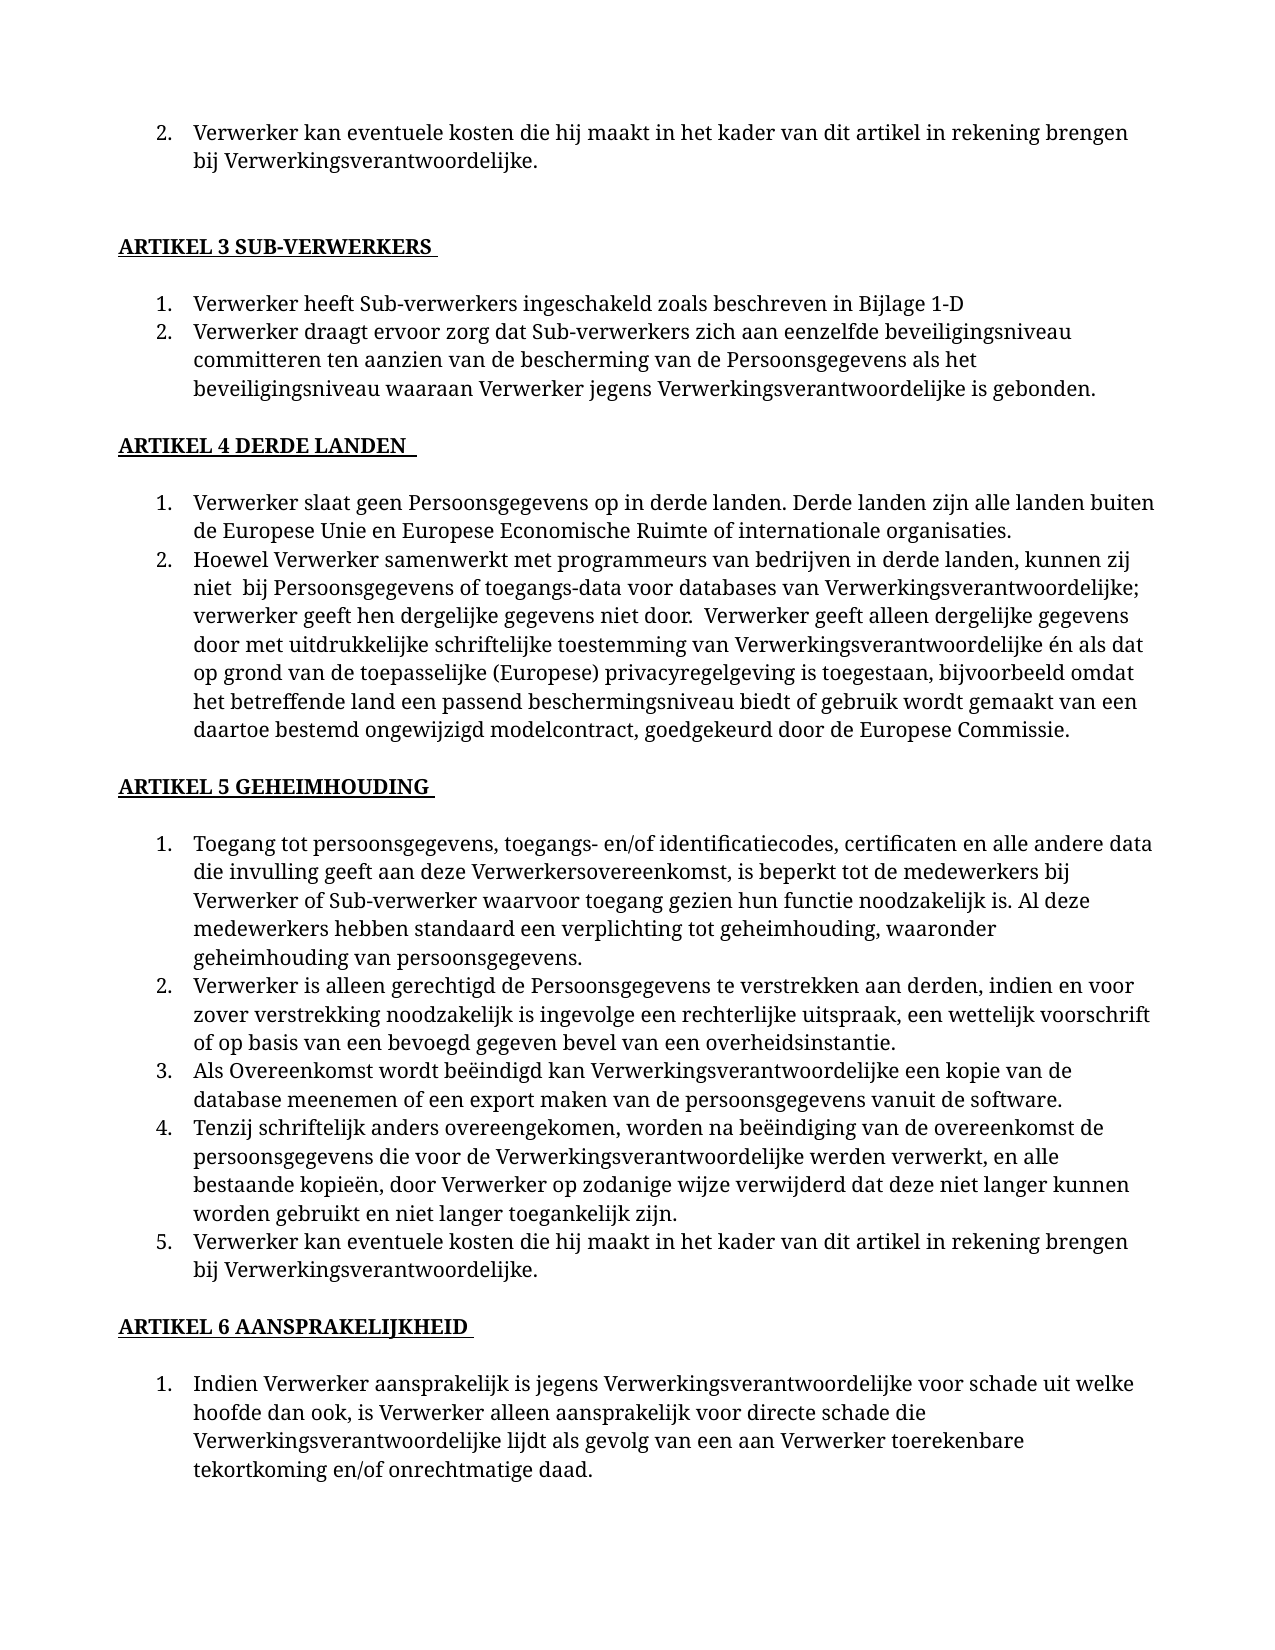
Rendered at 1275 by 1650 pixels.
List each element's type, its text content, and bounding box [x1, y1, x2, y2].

text ARTIKEL 6 AANSPRAKELIJKHEID [118, 1312, 1157, 1341]
list Verwerker is alleen gerechtigd de Persoonsgegevens te verstrekken aan derden, indien en voor zover verstrekking noodzakelijk is ingevolge een rechterlijke uitspraak, een wettelijk voorschrift of op basis van een bevoegd gegeven bevel van een overheidsinstantie. [156, 971, 1157, 1057]
text ARTIKEL 4 DERDE LANDEN [118, 431, 1157, 459]
list Tenzij schriftelijk anders overeengekomen, worden na beëindiging van de overeenkomst de persoonsgegevens die voor de Verwerkingsverantwoordelijke werden verwerkt, en alle bestaande kopieën, door Verwerker op zodanige wijze verwijderd dat deze niet langer kunnen worden gebruikt en niet langer toegankelijk zijn. [156, 1113, 1157, 1227]
list Verwerker draagt ervoor zorg dat Sub-verwerkers zich aan eenzelfde beveiligingsniveau committeren ten aanzien van de bescherming van de Persoonsgegevens als het beveiligingsniveau waaraan Verwerker jegens Verwerkingsverantwoordelijke is gebonden. [156, 317, 1157, 402]
text ARTIKEL 5 GEHEIMHOUDING [118, 772, 1157, 801]
list Toegang tot persoonsgegevens, toegangs- en/of identificatiecodes, certificaten en alle andere data die invulling geeft aan deze Verwerkersovereenkomst, is beperkt tot de medewerkers bij Verwerker of Sub-verwerker waarvoor toegang gezien hun functie noodzakelijk is. Al deze medewerkers hebben standaard een verplichting tot geheimhouding, waaronder geheimhouding van persoonsgegevens. [156, 829, 1157, 971]
list Verwerker kan eventuele kosten die hij maakt in het kader van dit artikel in rekening brengen bij Verwerkingsverantwoordelijke. [156, 118, 1157, 175]
list Als Overeenkomst wordt beëindigd kan Verwerkingsverantwoordelijke een kopie van de database meenemen of een export maken van de persoonsgegevens vanuit de software. [156, 1057, 1157, 1113]
list Verwerker heeft Sub-verwerkers ingeschakeld zoals beschreven in Bijlage 1-D [156, 289, 1157, 317]
text ARTIKEL 3 SUB-VERWERKERS [118, 232, 1157, 260]
list Hoewel Verwerker samenwerkt met programmeurs van bedrijven in derde landen, kunnen zij niet bij Persoonsgegevens of toegangs-data voor databases van Verwerkingsverantwoordelijke; verwerker geeft hen dergelijke gegevens niet door. Verwerker geeft alleen dergelijke gegevens door met uitdrukkelijke schriftelijke toestemming van Verwerkingsverantwoordelijke én als dat op grond van de toepasselijke (Europese) privacyregelgeving is toegestaan, bijvoorbeeld omdat het betreffende land een passend beschermingsniveau biedt of gebruik wordt gemaakt van een daartoe bestemd ongewijzigd modelcontract, goedgekeurd door de Europese Commissie. [156, 545, 1157, 744]
list Verwerker slaat geen Persoonsgegevens op in derde landen. Derde landen zijn alle landen buiten de Europese Unie en Europese Economische Ruimte of internationale organisaties. [156, 488, 1157, 545]
list Indien Verwerker aansprakelijk is jegens Verwerkingsverantwoordelijke voor schade uit welke hoofde dan ook, is Verwerker alleen aansprakelijk voor directe schade die Verwerkingsverantwoordelijke lijdt als gevolg van een aan Verwerker toerekenbare tekortkoming en/of onrechtmatige daad. [156, 1369, 1157, 1483]
list Verwerker kan eventuele kosten die hij maakt in het kader van dit artikel in rekening brengen bij Verwerkingsverantwoordelijke. [156, 1227, 1157, 1284]
